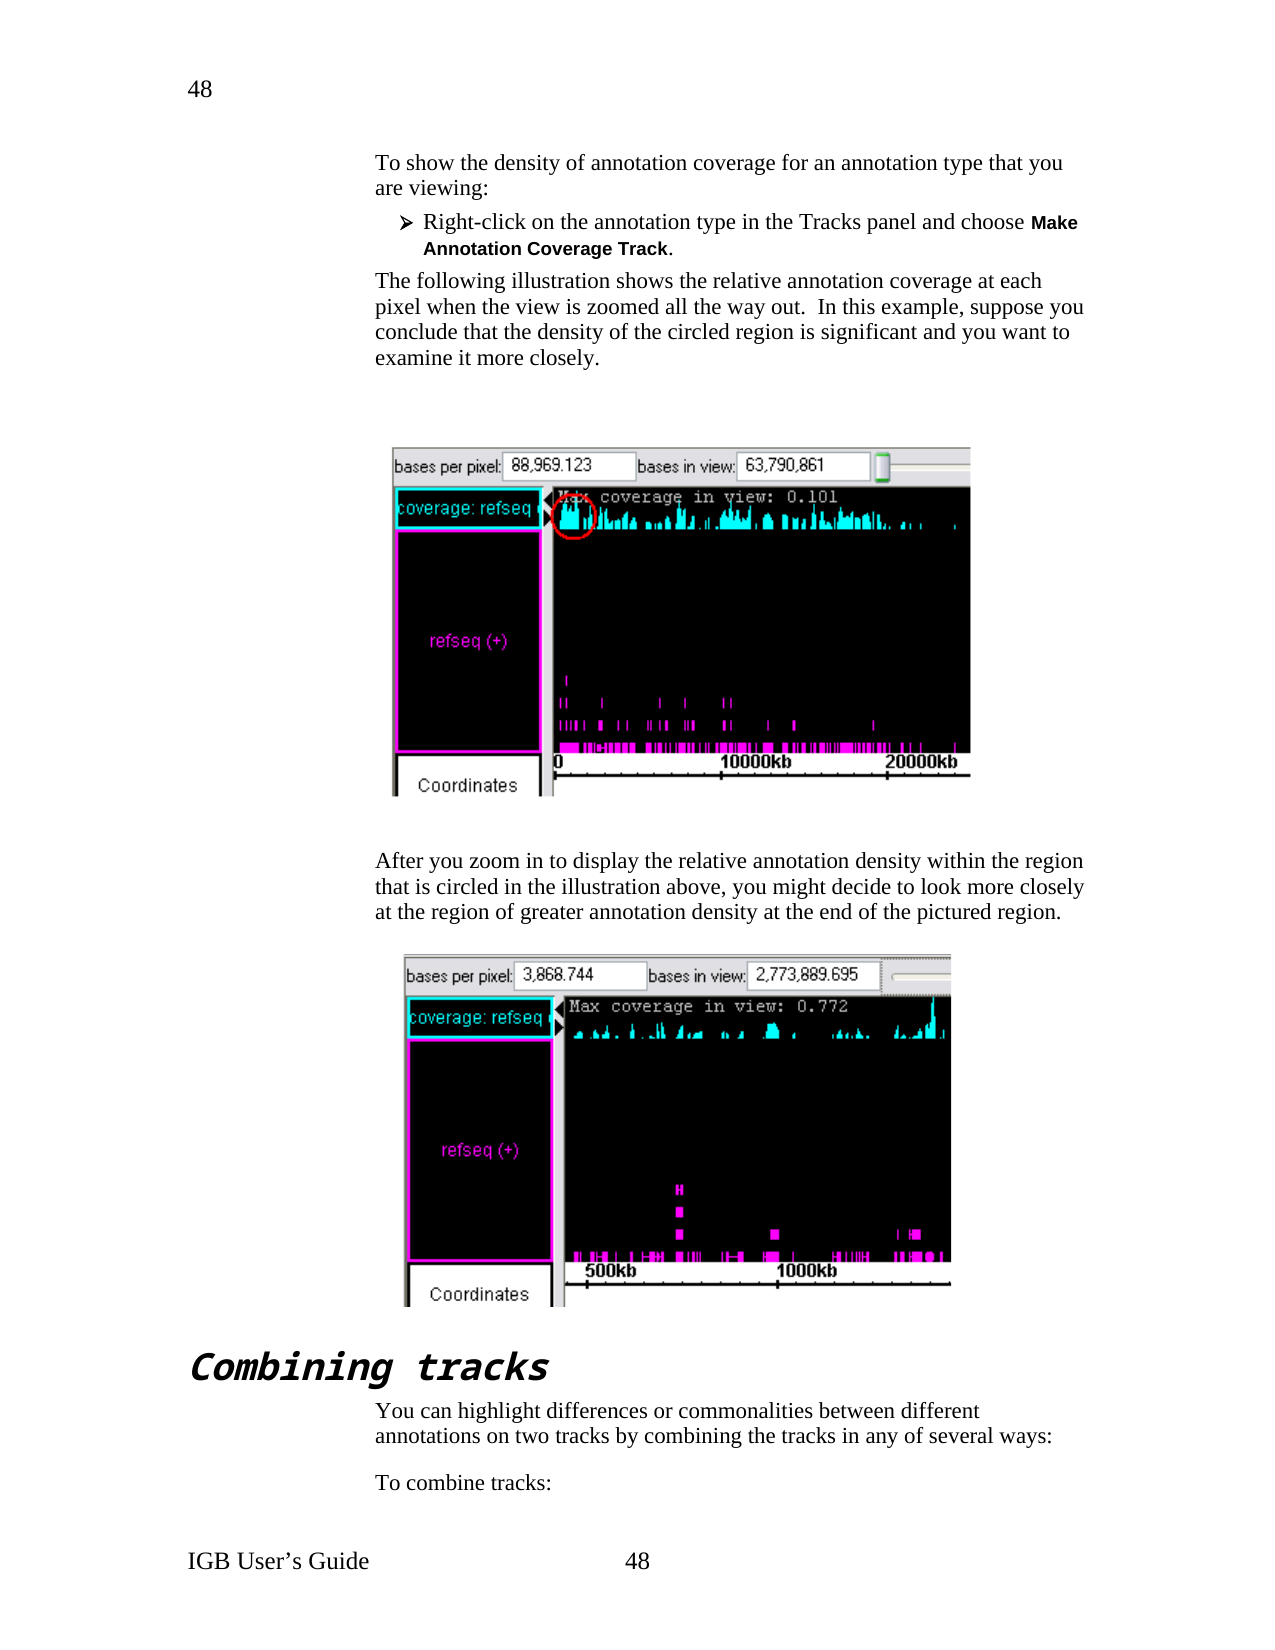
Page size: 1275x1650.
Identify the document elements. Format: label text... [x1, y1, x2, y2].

text To show the density of annotation coverage for an annotation type that you are viewing: [375, 150, 1087, 201]
text The following illustration shows the relative annotation coverage at each pixel when the view is zoomed all the way out. In this example, suppose you conclude that the density of the circled region is significant and you want to examine it more closely. [375, 268, 1087, 370]
subtitle Combining tracks [187, 1341, 1087, 1392]
list Right-click on the annotation type in the Tracks panel and choose Make Annotation Coverage Track. [399, 209, 1087, 260]
picture [403, 954, 952, 1307]
text After you zoom in to display the relative annotation density within the region that is circled in the illustration above, you might decide to look more closely at the region of greater annotation density at the end of the pictured region. [375, 848, 1087, 925]
picture [391, 446, 984, 819]
text To combine tracks: [375, 1470, 1087, 1495]
text You can highlight differences or commonalities between different annotations on two tracks by combining the tracks in any of several ways: [375, 1398, 1087, 1449]
